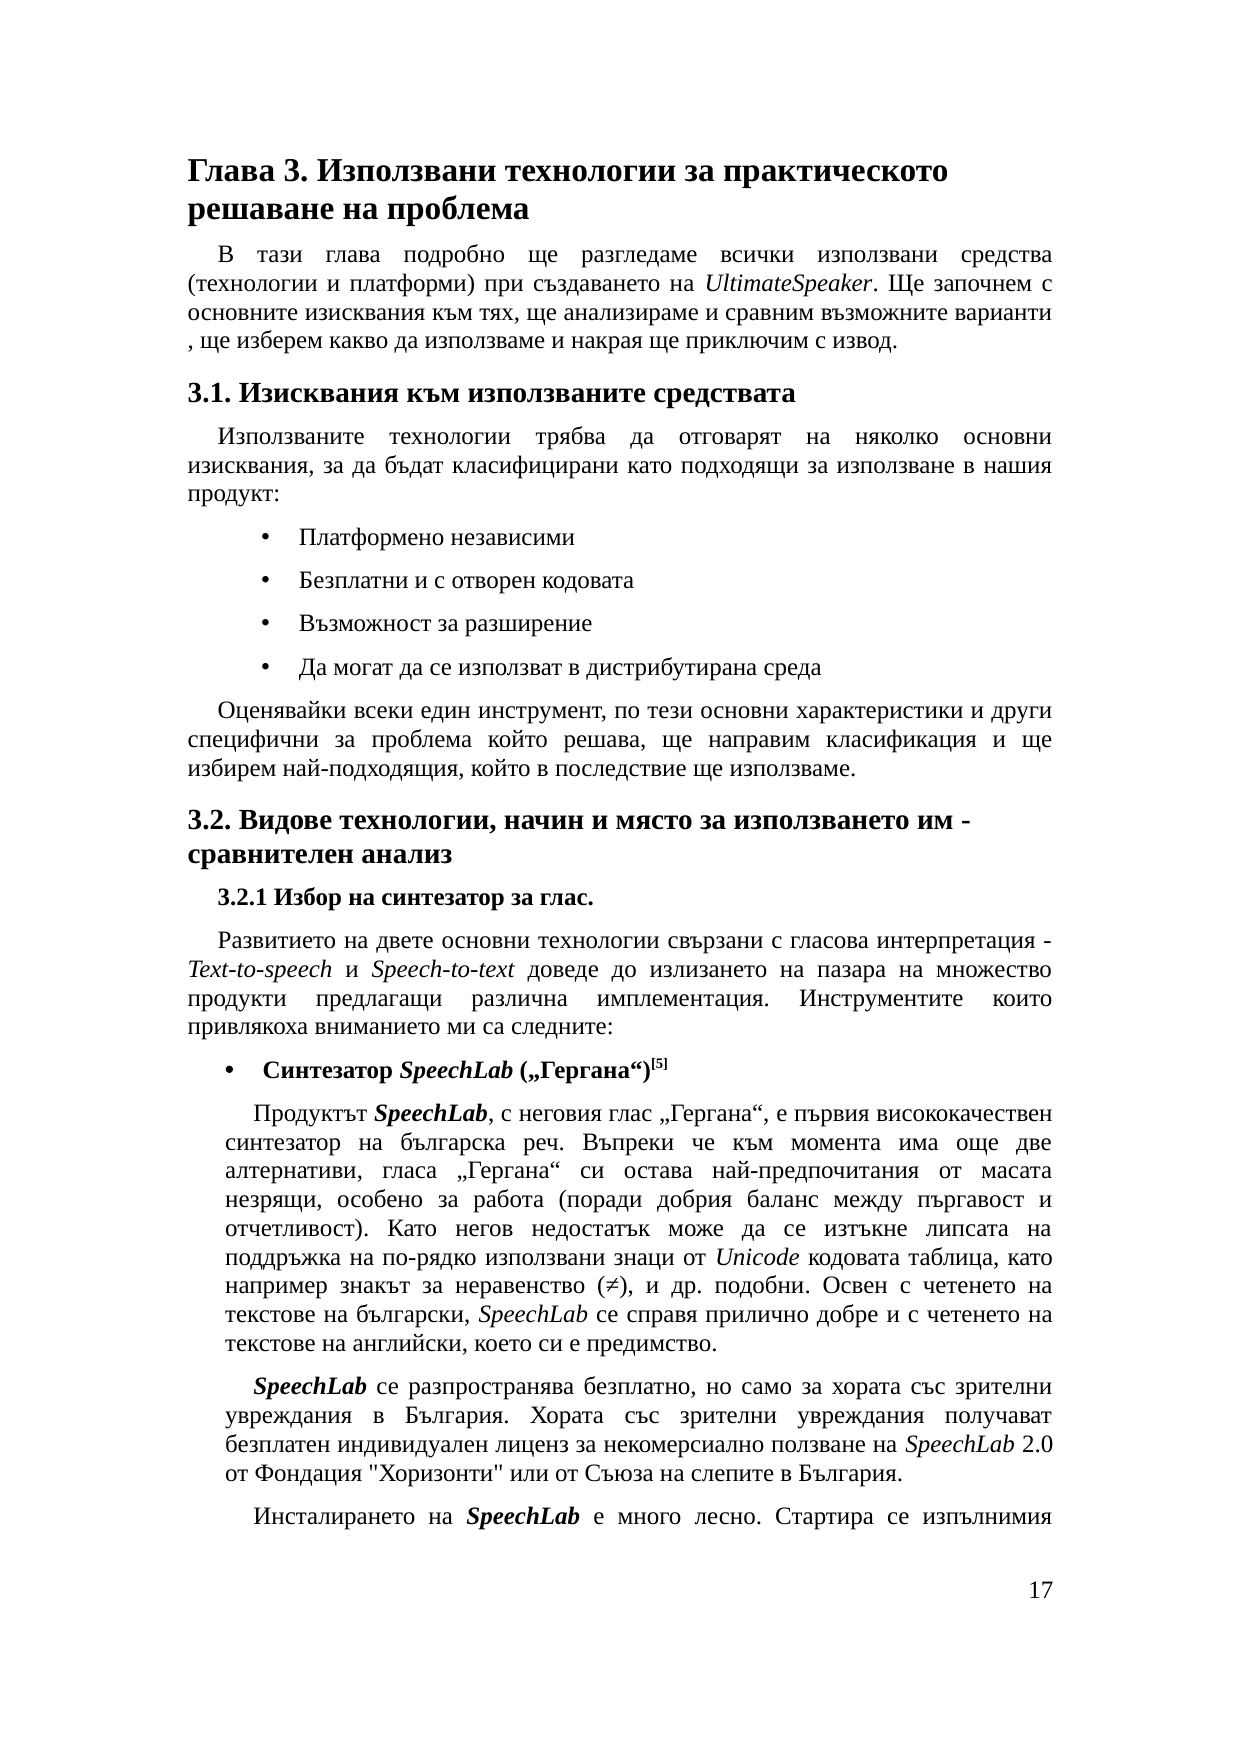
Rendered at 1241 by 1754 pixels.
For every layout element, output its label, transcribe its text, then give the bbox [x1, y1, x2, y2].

list Синтезатор SpeechLab („Гергана“)[5] [225, 1055, 1053, 1083]
subtitle 3.1. Изисквания към използваните средствата [187, 375, 1053, 408]
list Да могат да се използват в дистрибутирана среда [261, 652, 1053, 681]
list Възможност за разширение [261, 608, 1053, 637]
text SpeechLab се разпространява безплатно, но само за хората със зрителни увреждания в България. Хората със зрителни увреждания получават безплатен индивидуален лиценз за некомерсиално ползване на SpeechLab 2.0 от Фондация "Хоризонти" или от Съюза на слепите в България. [225, 1371, 1053, 1486]
list Платформено независими [261, 522, 1053, 551]
list Безплатни и с отворен кодовата [261, 565, 1053, 594]
text Използваните технологии трябва да отговарят на няколко основни изисквания, за да бъдат класифицирани като подходящи за използване в нашия продукт: [187, 421, 1053, 507]
text В тази глава подробно ще разгледаме всички използвани средства (технологии и платформи) при създаването на UltimateSpeaker. Ще започнем с основните изисквания към тях, ще анализираме и сравним възможните варианти , ще изберем какво да използваме и накрая ще приключим с извод. [187, 239, 1053, 354]
text 3.2.1 Избор на синтезатор за глас. [187, 882, 1053, 911]
text Оценявайки всеки един инструмент, по тези основни характеристики и други специфични за проблема който решава, ще направим класификация и ще избирем най-подходящия, който в последствие ще използваме. [187, 695, 1053, 781]
subtitle Глава 3. Използвани технологии за практическото решаване на проблема [187, 150, 1053, 227]
subtitle 3.2. Видове технологии, начин и място за използването им - сравнителен анализ [187, 802, 1053, 869]
text Продуктът SpeechLab, с неговия глас „Гергана“, е първия висококачествен синтезатор на българска реч. Въпреки че към момента има още две алтернативи, гласа „Гергана“ си остава най-предпочитания от масата незрящи, особено за работа (поради добрия баланс между пъргавост и отчетливост). Като негов недостатък може да се изтъкне липсата на поддръжка на по-рядко използвани знаци от Unicode кодовата таблица, като например знакът за неравенство (≠), и др. подобни. Освен с четенето на текстове на български, SpeechLab се справя прилично добре и с четенето на текстове на английски, което си е предимство. [225, 1098, 1053, 1357]
text Развитието на двете основни технологии свързани с гласова интерпретация - Text-to-speech и Speech-to-text доведе до излизането на пазара на множество продукти предлагащи различна имплементация. Инструментите които привлякоха вниманието ми са следните: [187, 925, 1053, 1040]
text Инсталирането на SpeechLab е много лесно. Стартира се изпълнимия [225, 1501, 1053, 1530]
